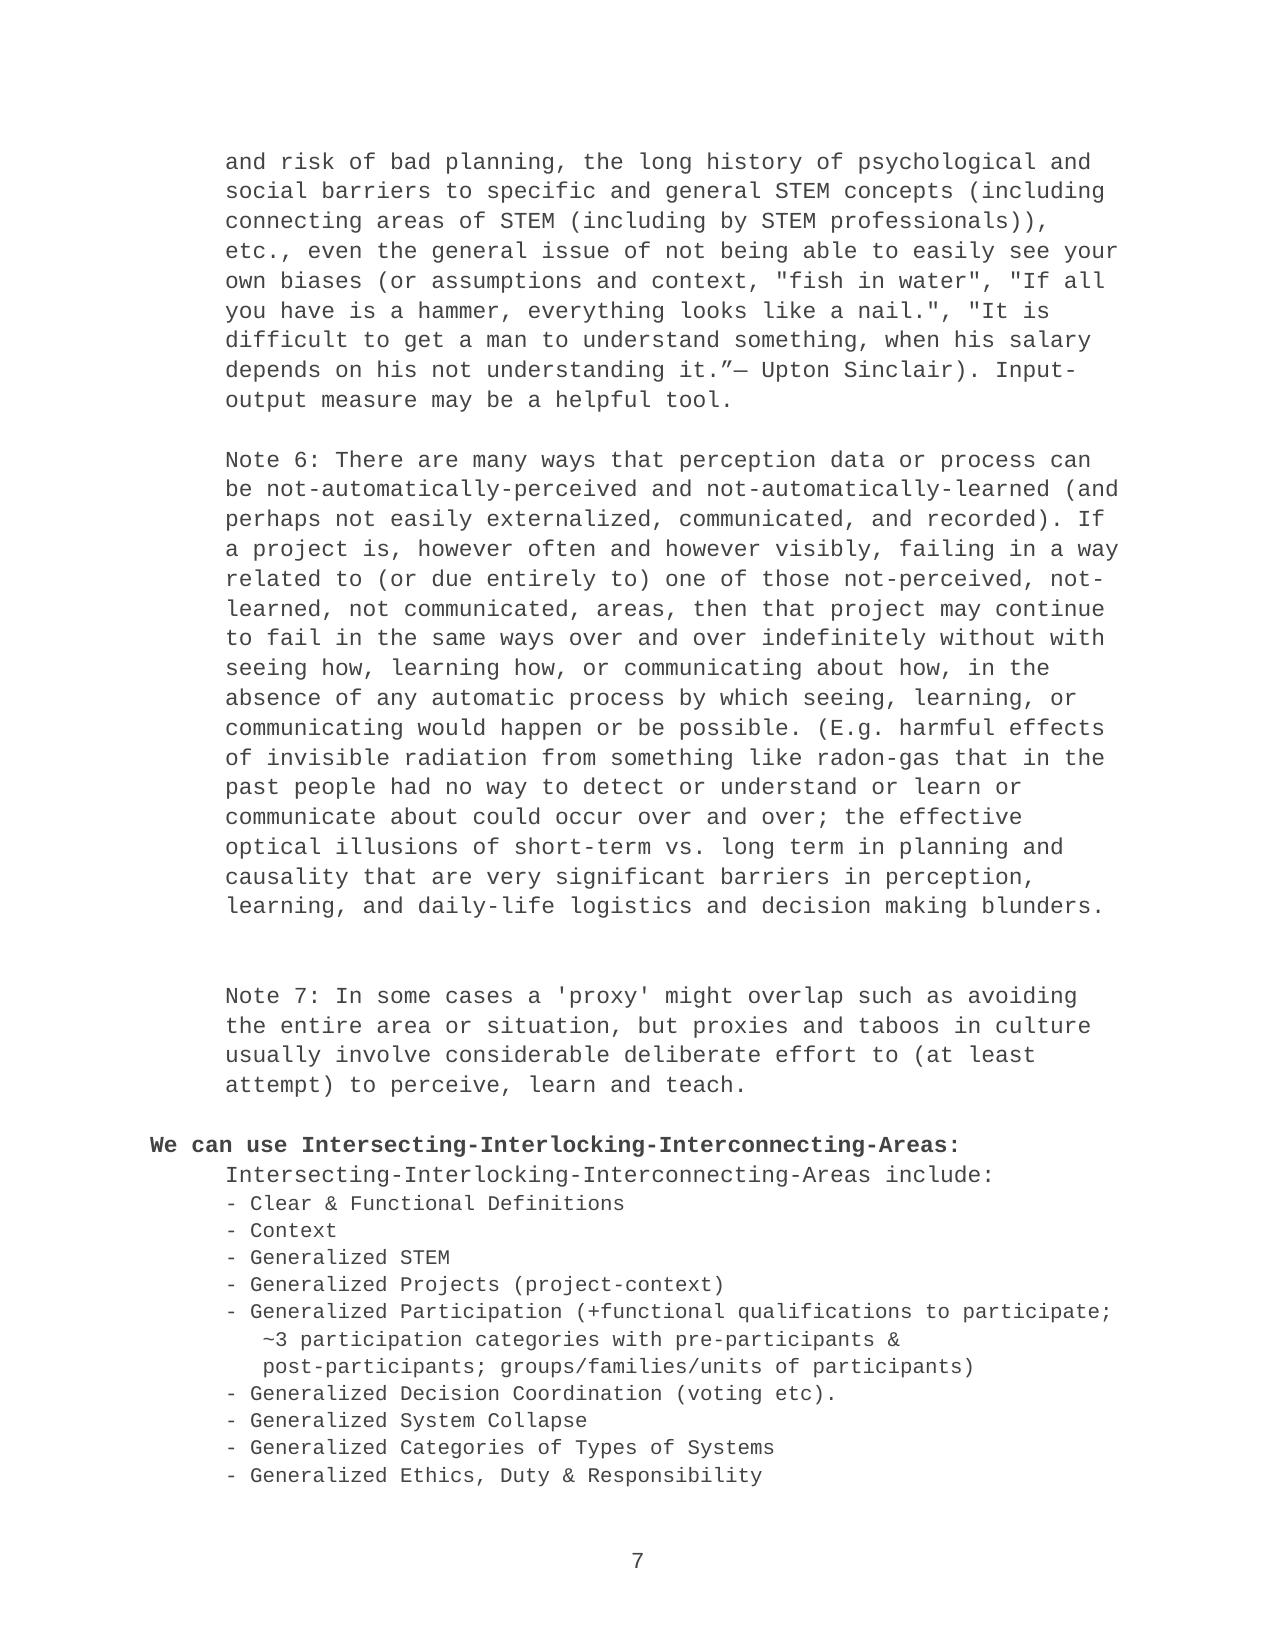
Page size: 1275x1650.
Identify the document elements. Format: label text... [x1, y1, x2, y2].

text - Generalized Ethics, Duty & Responsibility [150, 1464, 1125, 1488]
text Note 6: There are many ways that perception data or process can be not-automatically-perceived and not-automatically-learned (and perhaps not easily externalized, communicated, and recorded). If a project is, however often and however visibly, failing in a way related to (or due entirely to) one of those not-perceived, not-learned, not communicated, areas, then that project may continue to fail in the same ways over and over indefinitely without with seeing how, learning how, or communicating about how, in the absence of any automatic process by which seeing, learning, or communicating would happen or be possible. (E.g. harmful effects of invisible radiation from something like radon-gas that in the past people had no way to detect or understand or learn or communicate about could occur over and over; the effective optical illusions of short-term vs. long term in planning and causality that are very significant barriers in perception, learning, and daily-life logistics and decision making blunders. [225, 448, 1125, 921]
text - Generalized Decision Coordination (voting etc). [150, 1383, 1125, 1407]
text post-participants; groups/families/units of participants) [225, 1356, 1125, 1379]
text Note 7: In some cases a 'proxy' might overlap such as avoiding the entire area or situation, but proxies and taboos in culture usually involve considerable deliberate effort to (at least attempt) to perceive, learn and teach. [225, 984, 1125, 1099]
text and risk of bad planning, the long history of psychological and social barriers to specific and general STEM concepts (including connecting areas of STEM (including by STEM professionals)), etc., even the general issue of not being able to easily see your own biases (or assumptions and context, "fish in water", "If all you have is a hammer, everything looks like a nail.", "It is difficult to get a man to understand something, when his salary depends on his not understanding it.”― Upton Sinclair). Input-output measure may be a helpful tool. [225, 150, 1125, 414]
text Intersecting-Interlocking-Interconnecting-Areas include: [150, 1163, 1125, 1189]
text ~3 participation categories with pre-participants & [225, 1329, 1125, 1352]
text - Clear & Functional Definitions [150, 1193, 1125, 1216]
text - Generalized Participation (+functional qualifications to participate; [150, 1301, 1125, 1325]
text - Generalized System Collapse [150, 1410, 1125, 1434]
text - Generalized Projects (project-context) [150, 1274, 1125, 1298]
text - Generalized Categories of Types of Systems [150, 1437, 1125, 1461]
text - Generalized STEM [150, 1247, 1125, 1271]
text - Context [150, 1220, 1125, 1243]
text We can use Intersecting-Interlocking-Interconnecting-Areas: [150, 1133, 1125, 1159]
